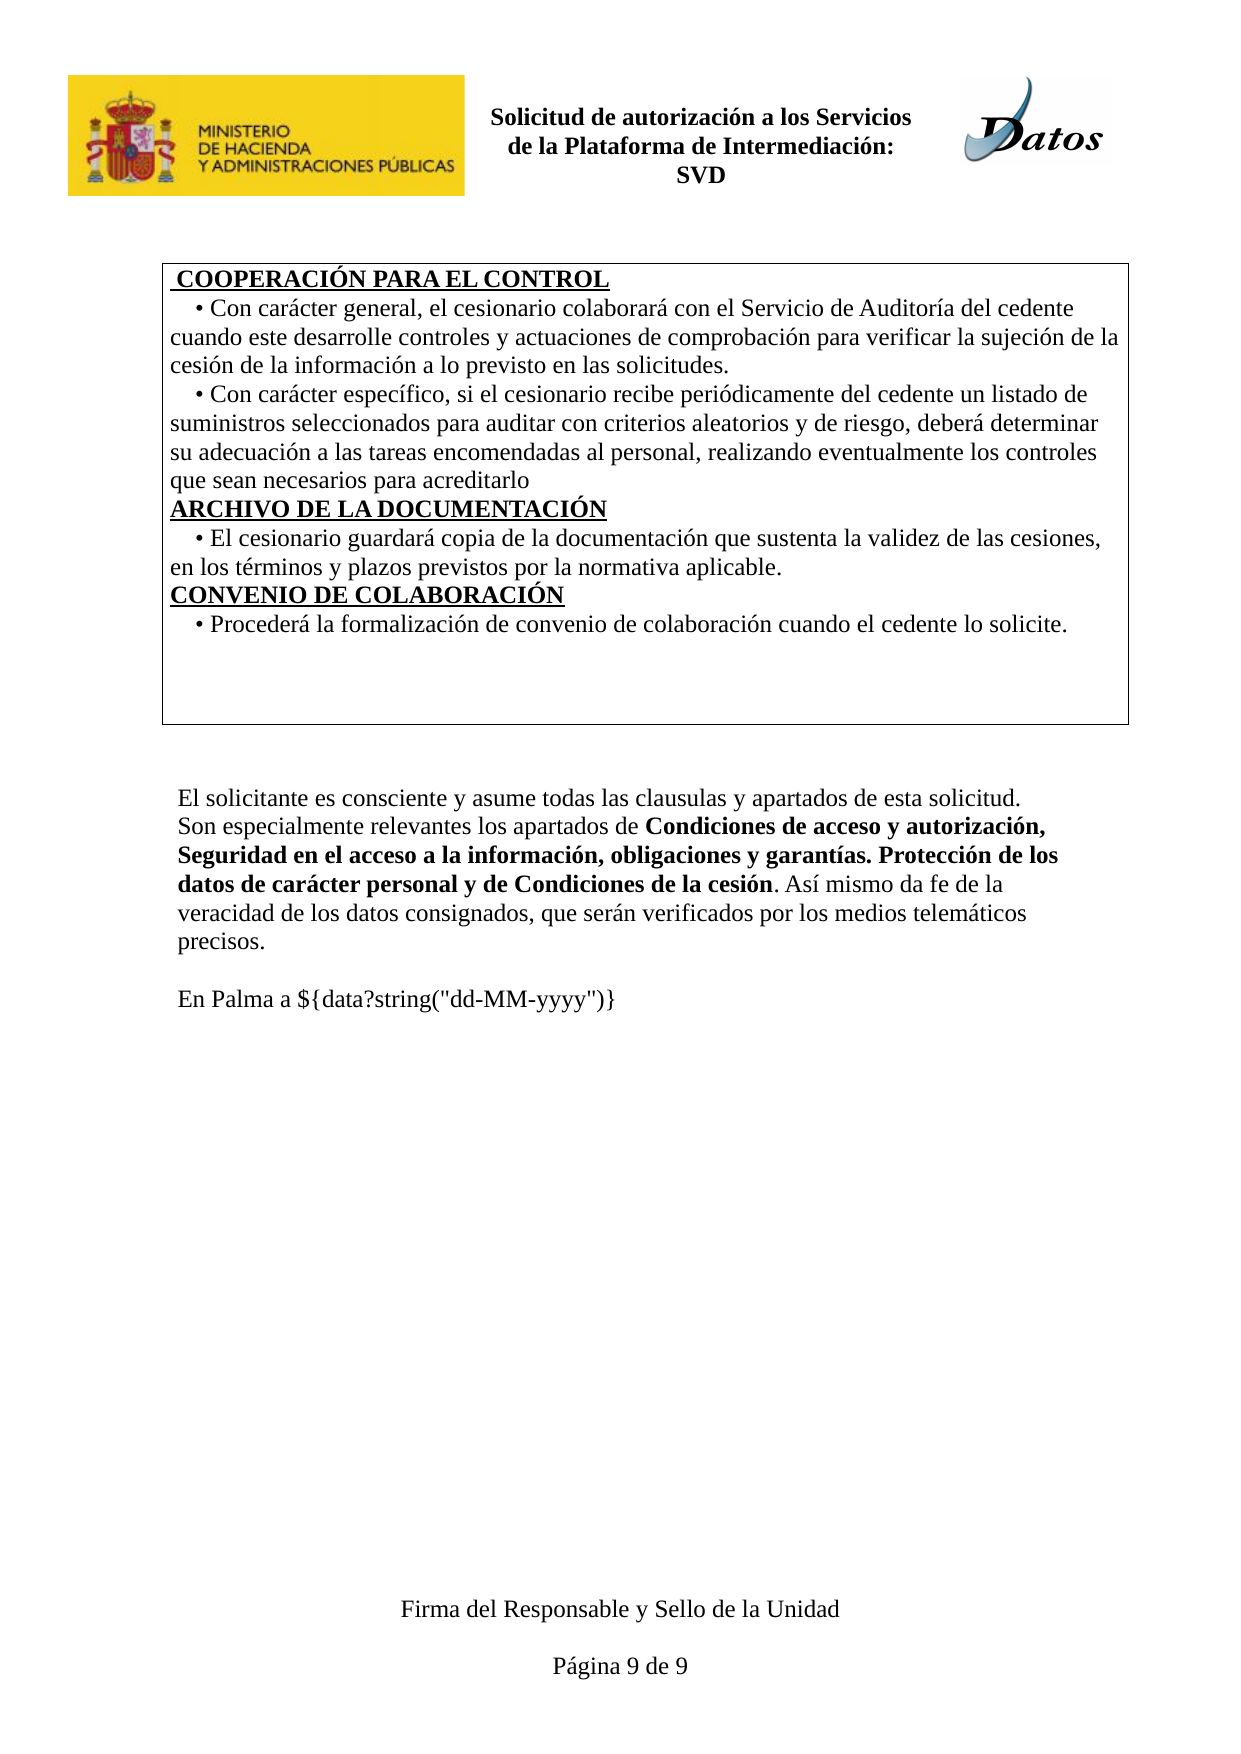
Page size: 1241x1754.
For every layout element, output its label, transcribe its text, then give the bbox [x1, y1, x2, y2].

table_header COOPERACIÓN PARA EL CONTROL • Con carácter general, el cesionario colaborará con el Servicio de Auditoría del cedente cuando este desarrolle controles y actuaciones de comprobación para verificar la sujeción de la cesión de la información a lo previsto en las solicitudes. • Con carácter específico, si el cesionario recibe periódicamente del cedente un listado de suministros seleccionados para auditar con criterios aleatorios y de riesgo, deberá determinar su adecuación a las tareas encomendadas al personal, realizando eventualmente los controles que sean necesarios para acreditarlo ARCHIVO DE LA DOCUMENTACIÓN • El cesionario guardará copia de la documentación que sustenta la validez de las cesiones, en los términos y plazos previstos por la normativa aplicable. CONVENIO DE COLABORACIÓN • Procederá la formalización de convenio de colaboración cuando el cedente lo solicite. [163, 264, 1128, 724]
text En Palma a ${data?string("dd-MM-yyyy")} [177, 984, 1063, 1013]
picture [67, 75, 465, 196]
picture [959, 75, 1113, 166]
text El solicitante es consciente y asume todas las clausulas y apartados de esta solicitud. Son especialmente relevantes los apartados de Condiciones de acceso y autorización, Seguridad en el acceso a la información, obligaciones y garantías. Protección de los datos de carácter personal y de Condiciones de la cesión. Así mismo da fe de la veracidad de los datos consignados, que serán verificados por los medios telemáticos precisos. [177, 783, 1063, 955]
